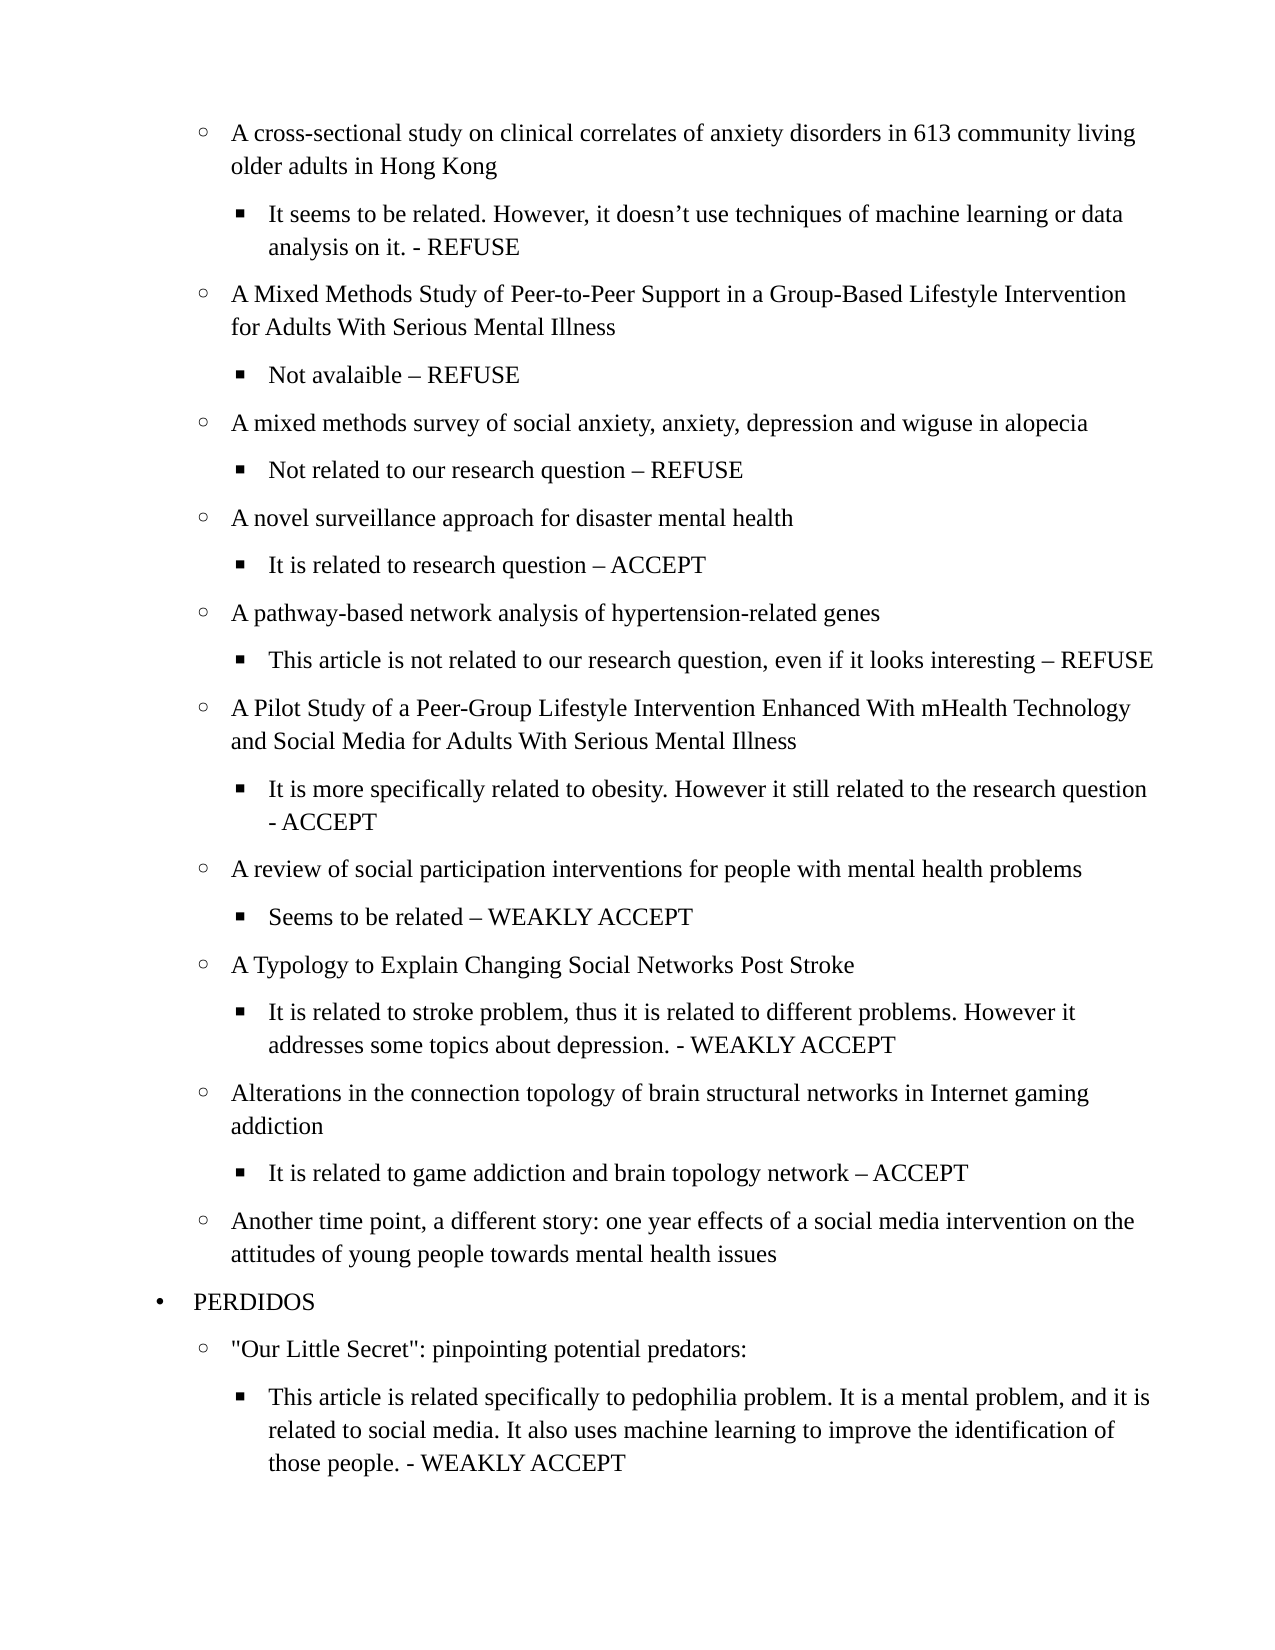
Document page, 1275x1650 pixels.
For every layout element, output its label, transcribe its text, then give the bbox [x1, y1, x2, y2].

list Seems to be related – WEAKLY ACCEPT [231, 902, 1157, 931]
list This article is related specifically to pedophilia problem. It is a mental problem, and it is related to social media. It also uses machine learning to improve the identification of those people. - WEAKLY ACCEPT [231, 1382, 1157, 1477]
list A mixed methods survey of social anxiety, anxiety, depression and wiguse in alopecia [193, 408, 1157, 436]
list It is more specifically related to obesity. However it still related to the research question - ACCEPT [231, 774, 1157, 836]
list PERDIDOS [156, 1287, 1157, 1316]
list A cross-sectional study on clinical correlates of anxiety disorders in 613 community living older adults in Hong Kong [193, 118, 1157, 180]
list Alterations in the connection topology of brain structural networks in Internet gaming addiction [193, 1078, 1157, 1140]
list A pathway-based network analysis of hypertension-related genes [193, 598, 1157, 627]
list It is related to research question – ACCEPT [231, 550, 1157, 579]
list A Mixed Methods Study of Peer-to-Peer Support in a Group-Based Lifestyle Intervention for Adults With Serious Mental Illness [193, 279, 1157, 341]
list This article is not related to our research question, even if it looks interesting – REFUSE [231, 646, 1157, 674]
list A Typology to Explain Changing Social Networks Post Stroke [193, 950, 1157, 978]
list It is related to game addiction and brain topology network – ACCEPT [231, 1158, 1157, 1187]
list A review of social participation interventions for people with mental health problems [193, 854, 1157, 883]
list "Our Little Secret": pinpointing potential predators: [193, 1334, 1157, 1363]
list It is related to stroke problem, thus it is related to different problems. However it addresses some topics about depression. - WEAKLY ACCEPT [231, 997, 1157, 1059]
list Not related to our research question – REFUSE [231, 455, 1157, 484]
list Another time point, a different story: one year effects of a social media intervention on the attitudes of young people towards mental health issues [193, 1206, 1157, 1268]
list A Pilot Study of a Peer-Group Lifestyle Intervention Enhanced With mHealth Technology and Social Media for Adults With Serious Mental Illness [193, 693, 1157, 755]
list It seems to be related. However, it doesn’t use techniques of machine learning or data analysis on it. - REFUSE [231, 199, 1157, 261]
list A novel surveillance approach for disaster mental health [193, 503, 1157, 532]
list Not avalaible – REFUSE [231, 360, 1157, 389]
